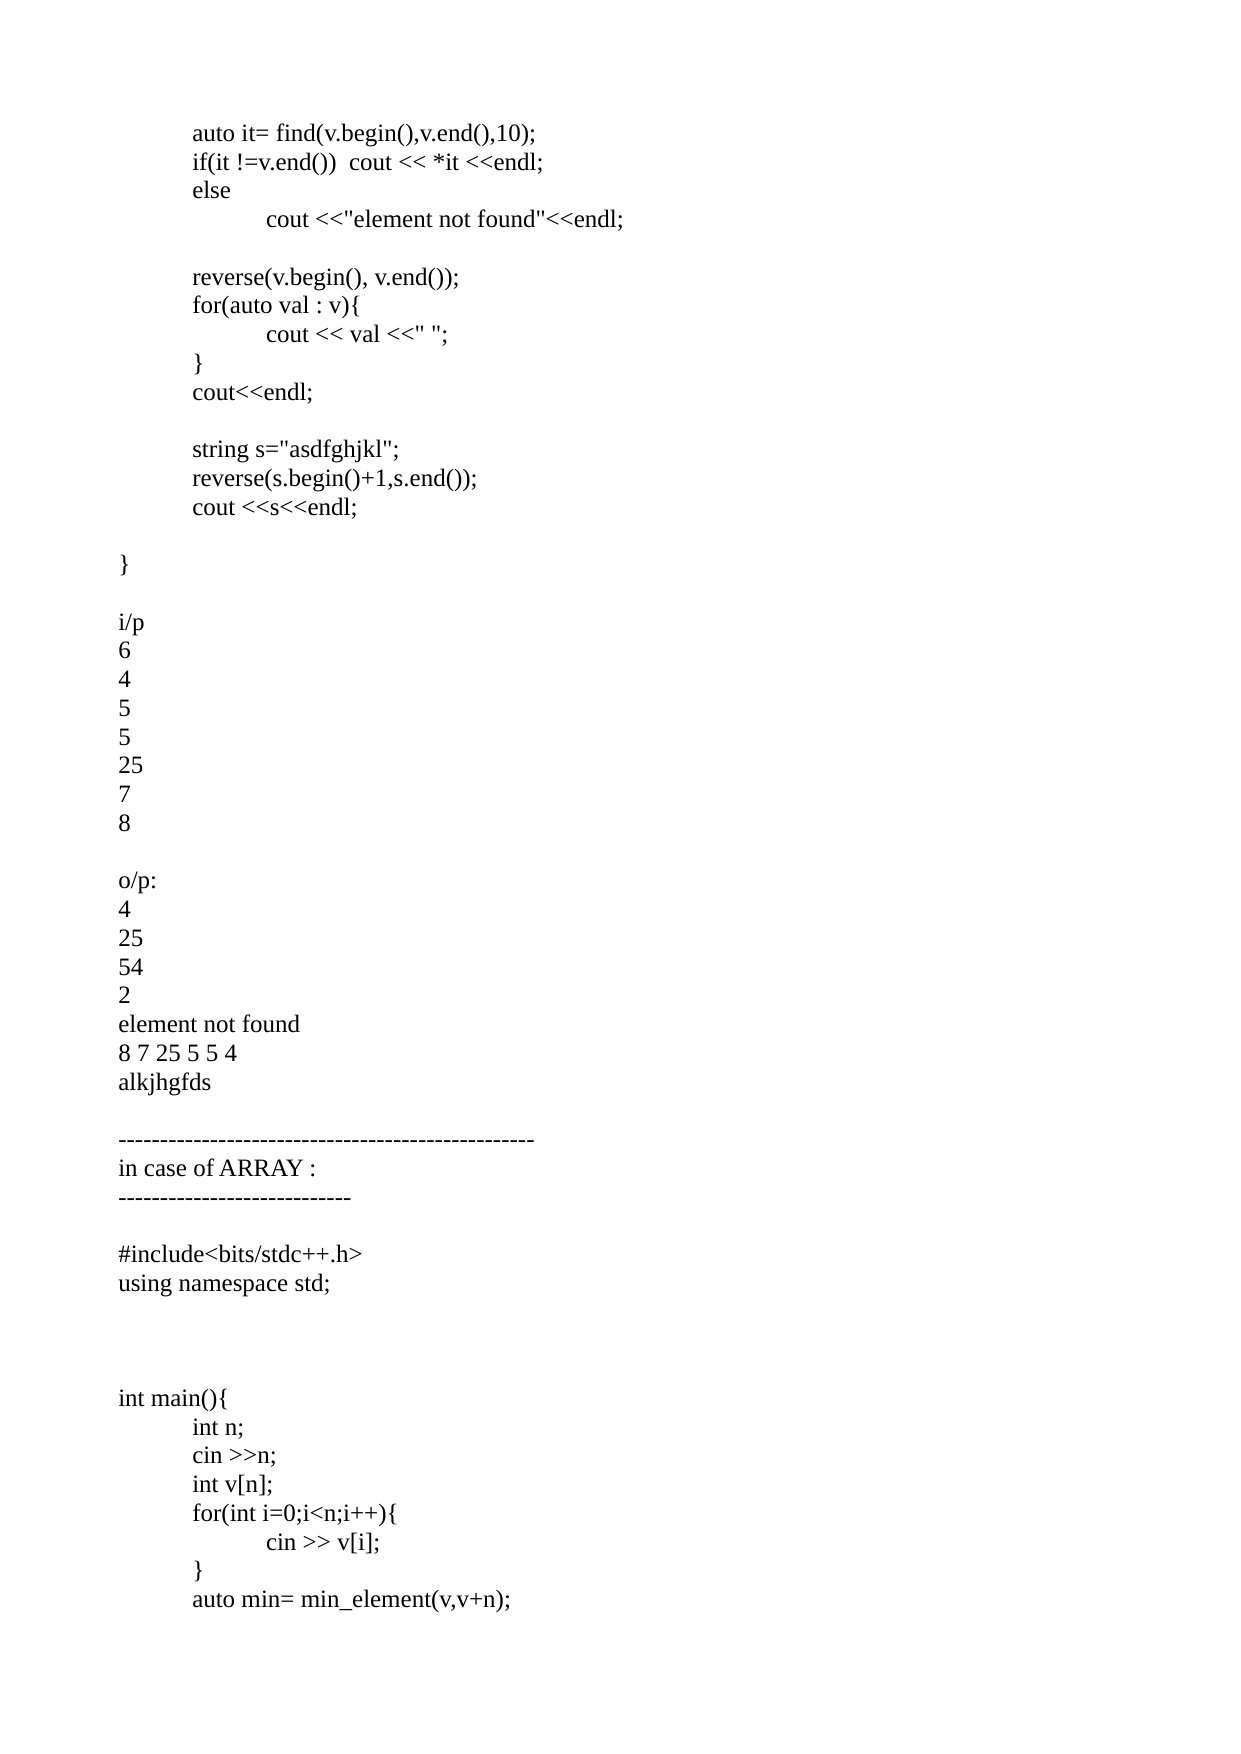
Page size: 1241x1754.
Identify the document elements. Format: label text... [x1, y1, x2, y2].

text 7 [118, 779, 1122, 808]
text 8 7 25 5 5 4 [118, 1038, 1122, 1067]
text in case of ARRAY : [118, 1153, 1122, 1182]
text for(int i=0;i<n;i++){ [118, 1498, 1122, 1527]
text #include<bits/stdc++.h> [118, 1239, 1122, 1268]
text cout<<endl; [118, 377, 1122, 406]
text 2 [118, 981, 1122, 1009]
text cout <<s<<endl; [118, 492, 1122, 521]
text } [118, 1556, 1122, 1584]
text auto it= find(v.begin(),v.end(),10); [118, 118, 1122, 147]
text alkjhgfds [118, 1067, 1122, 1096]
text 8 [118, 808, 1122, 837]
text cout <<"element not found"<<endl; [118, 204, 1122, 233]
text i/p [118, 607, 1122, 636]
text int main(){ [118, 1383, 1122, 1412]
text o/p: [118, 866, 1122, 894]
text -------------------------------------------------- [118, 1124, 1122, 1153]
text 25 [118, 751, 1122, 779]
text cin >> v[i]; [118, 1527, 1122, 1556]
text 4 [118, 894, 1122, 923]
text for(auto val : v){ [118, 291, 1122, 319]
text 5 [118, 722, 1122, 751]
text auto min= min_element(v,v+n); [118, 1584, 1122, 1613]
text 25 [118, 923, 1122, 952]
text reverse(s.begin()+1,s.end()); [118, 463, 1122, 492]
text element not found [118, 1009, 1122, 1038]
text reverse(v.begin(), v.end()); [118, 262, 1122, 291]
text 4 [118, 664, 1122, 693]
text using namespace std; [118, 1268, 1122, 1297]
text } [118, 549, 1122, 578]
text 5 [118, 693, 1122, 722]
text 6 [118, 636, 1122, 664]
text ---------------------------- [118, 1182, 1122, 1211]
text else [118, 176, 1122, 204]
text int v[n]; [118, 1469, 1122, 1498]
text if(it !=v.end()) cout << *it <<endl; [118, 147, 1122, 176]
text 54 [118, 952, 1122, 981]
text cout << val <<" "; [118, 319, 1122, 348]
text string s="asdfghjkl"; [118, 434, 1122, 463]
text int n; [118, 1412, 1122, 1441]
text } [118, 348, 1122, 377]
text cin >>n; [118, 1441, 1122, 1469]
